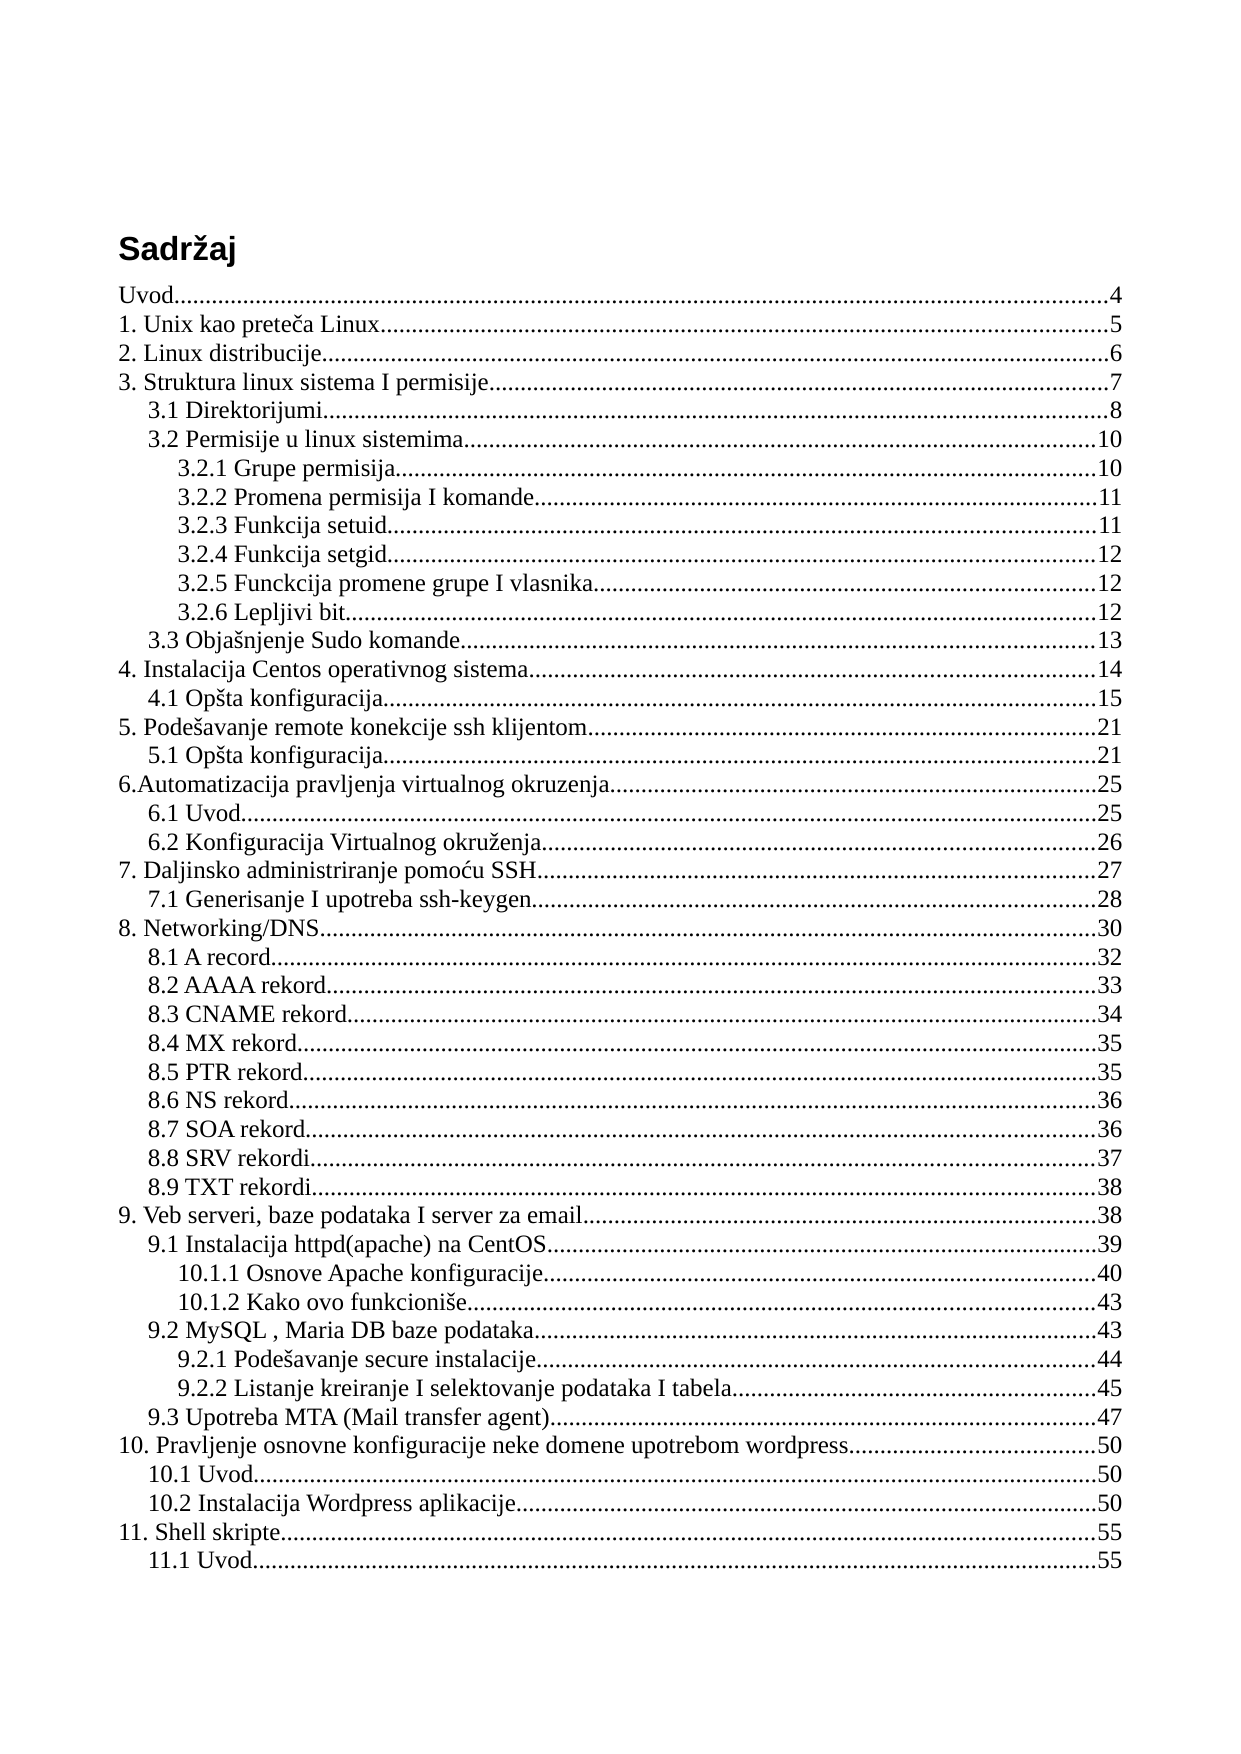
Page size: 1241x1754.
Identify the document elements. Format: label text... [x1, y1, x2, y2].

text 8.4 MX rekord 35 [148, 1028, 1122, 1057]
text 5.1 Opšta konfiguracija 21 [148, 740, 1122, 769]
text 7. Daljinsko administriranje pomoću SSH 27 [118, 855, 1122, 884]
text 8.2 AAAA rekord 33 [148, 970, 1122, 999]
text 9. Veb serveri, baze podataka I server za email. 38 [118, 1200, 1122, 1229]
text 6.2 Konfiguracija Virtualnog okruženja 26 [148, 827, 1122, 855]
text 8.7 SOA rekord 36 [148, 1114, 1122, 1143]
text 10. Pravljenje osnovne konfiguracije neke domene upotrebom wordpress 50 [118, 1430, 1122, 1459]
text 8.9 TXT rekordi 38 [148, 1172, 1122, 1200]
text 4. Instalacija Centos operativnog sistema 14 [118, 654, 1122, 683]
text 3. Struktura linux sistema I permisije 7 [118, 367, 1122, 395]
text 3.2.4 Funkcija setgid 12 [177, 539, 1122, 568]
text 3.2.3 Funkcija setuid 11 [177, 510, 1122, 539]
text 3.2.6 Lepljivi bit 12 [177, 597, 1122, 625]
text 10.1.2 Kako ovo funkcioniše 43 [177, 1287, 1122, 1315]
text 2. Linux distribucije 6 [118, 338, 1122, 367]
text 3.2.2 Promena permisija I komande 11 [177, 482, 1122, 510]
text 4.1 Opšta konfiguracija 15 [148, 683, 1122, 712]
text 5. Podešavanje remote konekcije ssh klijentom 21 [118, 712, 1122, 740]
text 8.3 CNAME rekord 34 [148, 999, 1122, 1028]
text 9.2.2 Listanje kreiranje I selektovanje podataka I tabela 45 [177, 1373, 1122, 1402]
subtitle Sadržaj [118, 229, 1122, 268]
text 8.8 SRV rekordi 37 [148, 1143, 1122, 1172]
text 3.3 Objašnjenje Sudo komande 13 [148, 625, 1122, 654]
text 10.1 Uvod 50 [148, 1459, 1122, 1488]
text 9.1 Instalacija httpd(apache) na CentOS 39 [148, 1229, 1122, 1258]
text 7.1 Generisanje I upotreba ssh-keygen 28 [148, 884, 1122, 913]
text 3.2 Permisije u linux sistemima 10 [148, 424, 1122, 453]
text 9.2 MySQL , Maria DB baze podataka 43 [148, 1315, 1122, 1344]
text Uvod 4 [118, 280, 1122, 309]
text 3.2.1 Grupe permisija 10 [177, 453, 1122, 482]
text 1. Unix kao preteča Linux 5 [118, 309, 1122, 338]
text 8.5 PTR rekord 35 [148, 1057, 1122, 1085]
text 11.1 Uvod 55 [148, 1545, 1122, 1574]
text 6.1 Uvod 25 [148, 798, 1122, 827]
text 8.6 NS rekord 36 [148, 1085, 1122, 1114]
text 10.2 Instalacija Wordpress aplikacije 50 [148, 1488, 1122, 1517]
text 3.1 Direktorijumi 8 [148, 395, 1122, 424]
text 10.1.1 Osnove Apache konfiguracije 40 [177, 1258, 1122, 1287]
text 9.3 Upotreba MTA (Mail transfer agent) 47 [148, 1402, 1122, 1430]
text 6.Automatizacija pravljenja virtualnog okruzenja 25 [118, 769, 1122, 798]
text 3.2.5 Funckcija promene grupe I vlasnika 12 [177, 568, 1122, 597]
text 8. Networking/DNS 30 [118, 913, 1122, 942]
text 8.1 A record 32 [148, 942, 1122, 970]
text 11. Shell skripte 55 [118, 1517, 1122, 1545]
text 9.2.1 Podešavanje secure instalacije 44 [177, 1344, 1122, 1373]
